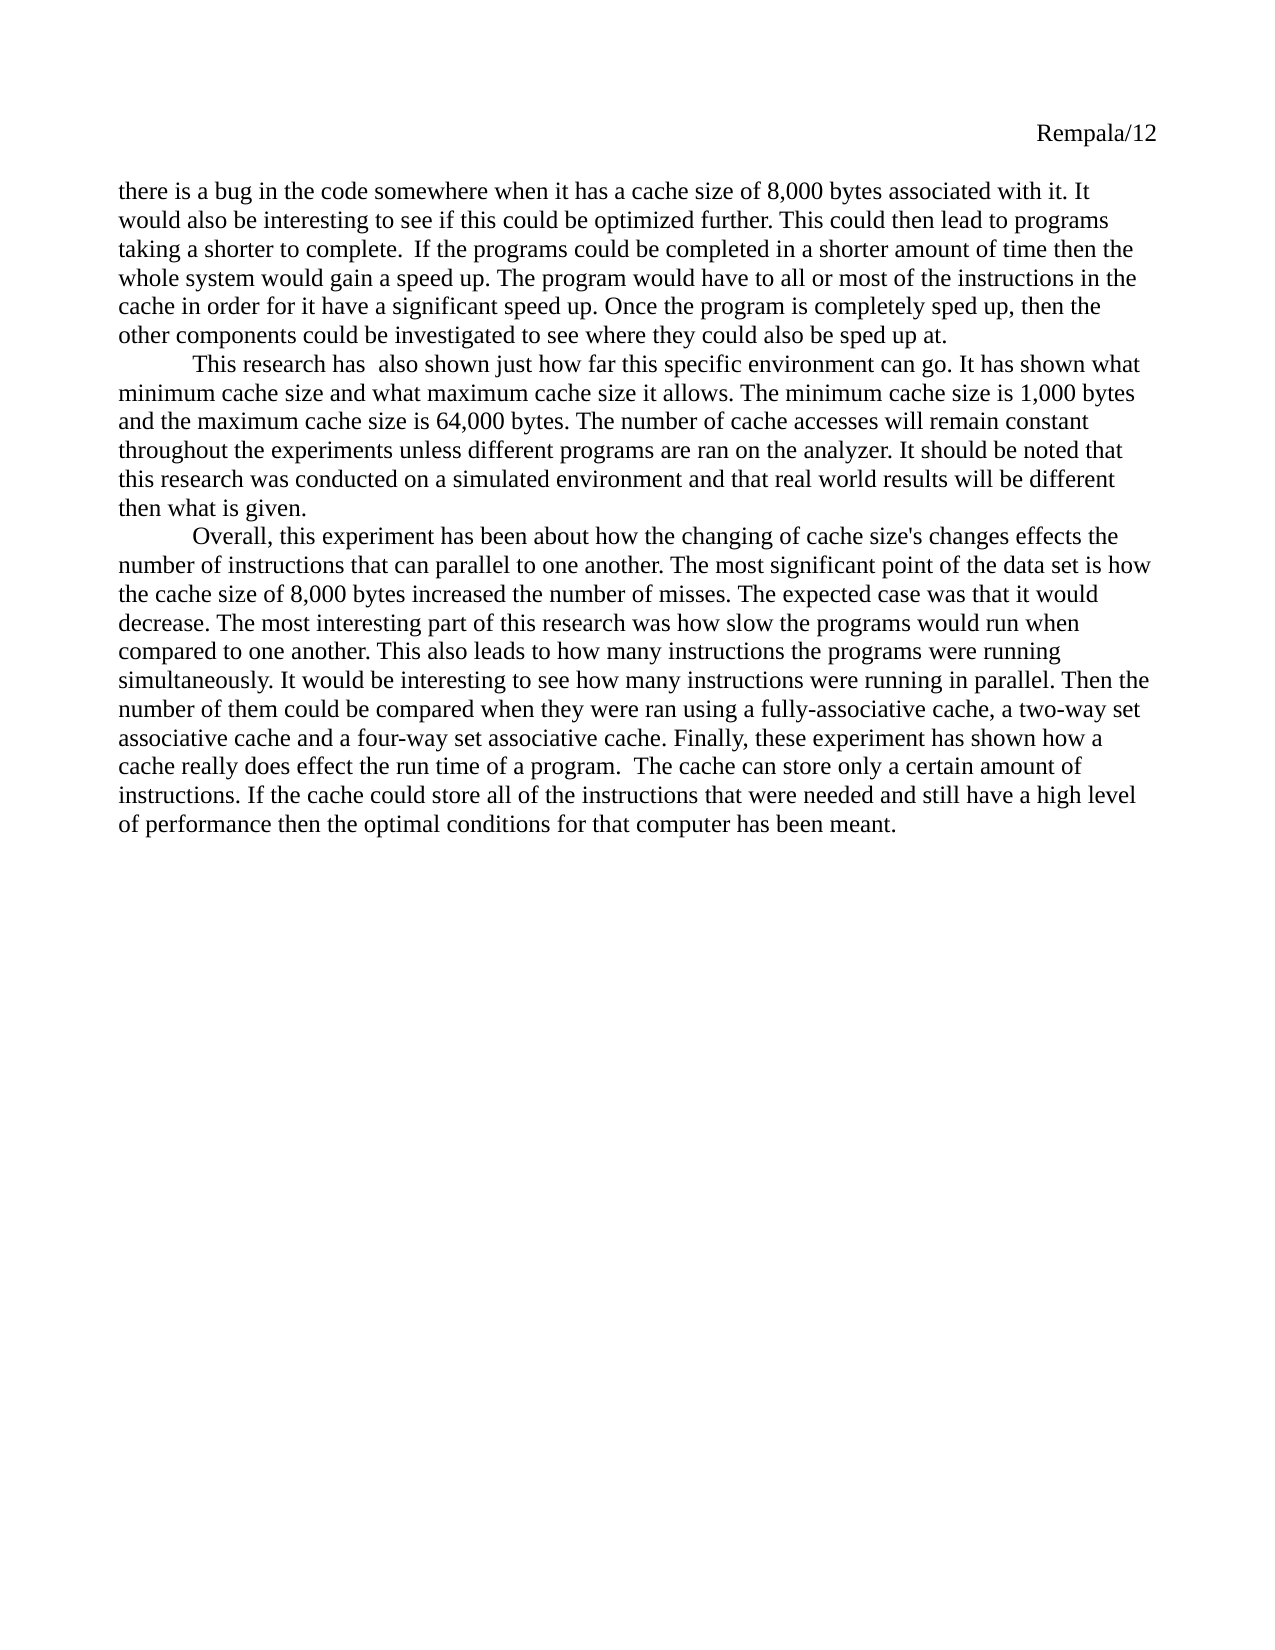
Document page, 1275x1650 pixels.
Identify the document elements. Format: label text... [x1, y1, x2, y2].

text there is a bug in the code somewhere when it has a cache size of 8,000 bytes associated with it. It would also be interesting to see if this could be optimized further. This could then lead to programs taking a shorter to complete. If the programs could be completed in a shorter amount of time then the whole system would gain a speed up. The program would have to all or most of the instructions in the cache in order for it have a significant speed up. Once the program is completely sped up, then the other components could be investigated to see where they could also be sped up at. [118, 176, 1157, 349]
text Overall, this experiment has been about how the changing of cache size's changes effects the number of instructions that can parallel to one another. The most significant point of the data set is how the cache size of 8,000 bytes increased the number of misses. The expected case was that it would decrease. The most interesting part of this research was how slow the programs would run when compared to one another. This also leads to how many instructions the programs were running simultaneously. It would be interesting to see how many instructions were running in parallel. Then the number of them could be compared when they were ran using a fully-associative cache, a two-way set associative cache and a four-way set associative cache. Finally, these experiment has shown how a cache really does effect the run time of a program. The cache can store only a certain amount of instructions. If the cache could store all of the instructions that were needed and still have a high level of performance then the optimal conditions for that computer has been meant. [118, 521, 1157, 838]
text This research has also shown just how far this specific environment can go. It has shown what minimum cache size and what maximum cache size it allows. The minimum cache size is 1,000 bytes and the maximum cache size is 64,000 bytes. The number of cache accesses will remain constant throughout the experiments unless different programs are ran on the analyzer. It should be noted that this research was conducted on a simulated environment and that real world results will be different then what is given. [118, 349, 1157, 521]
